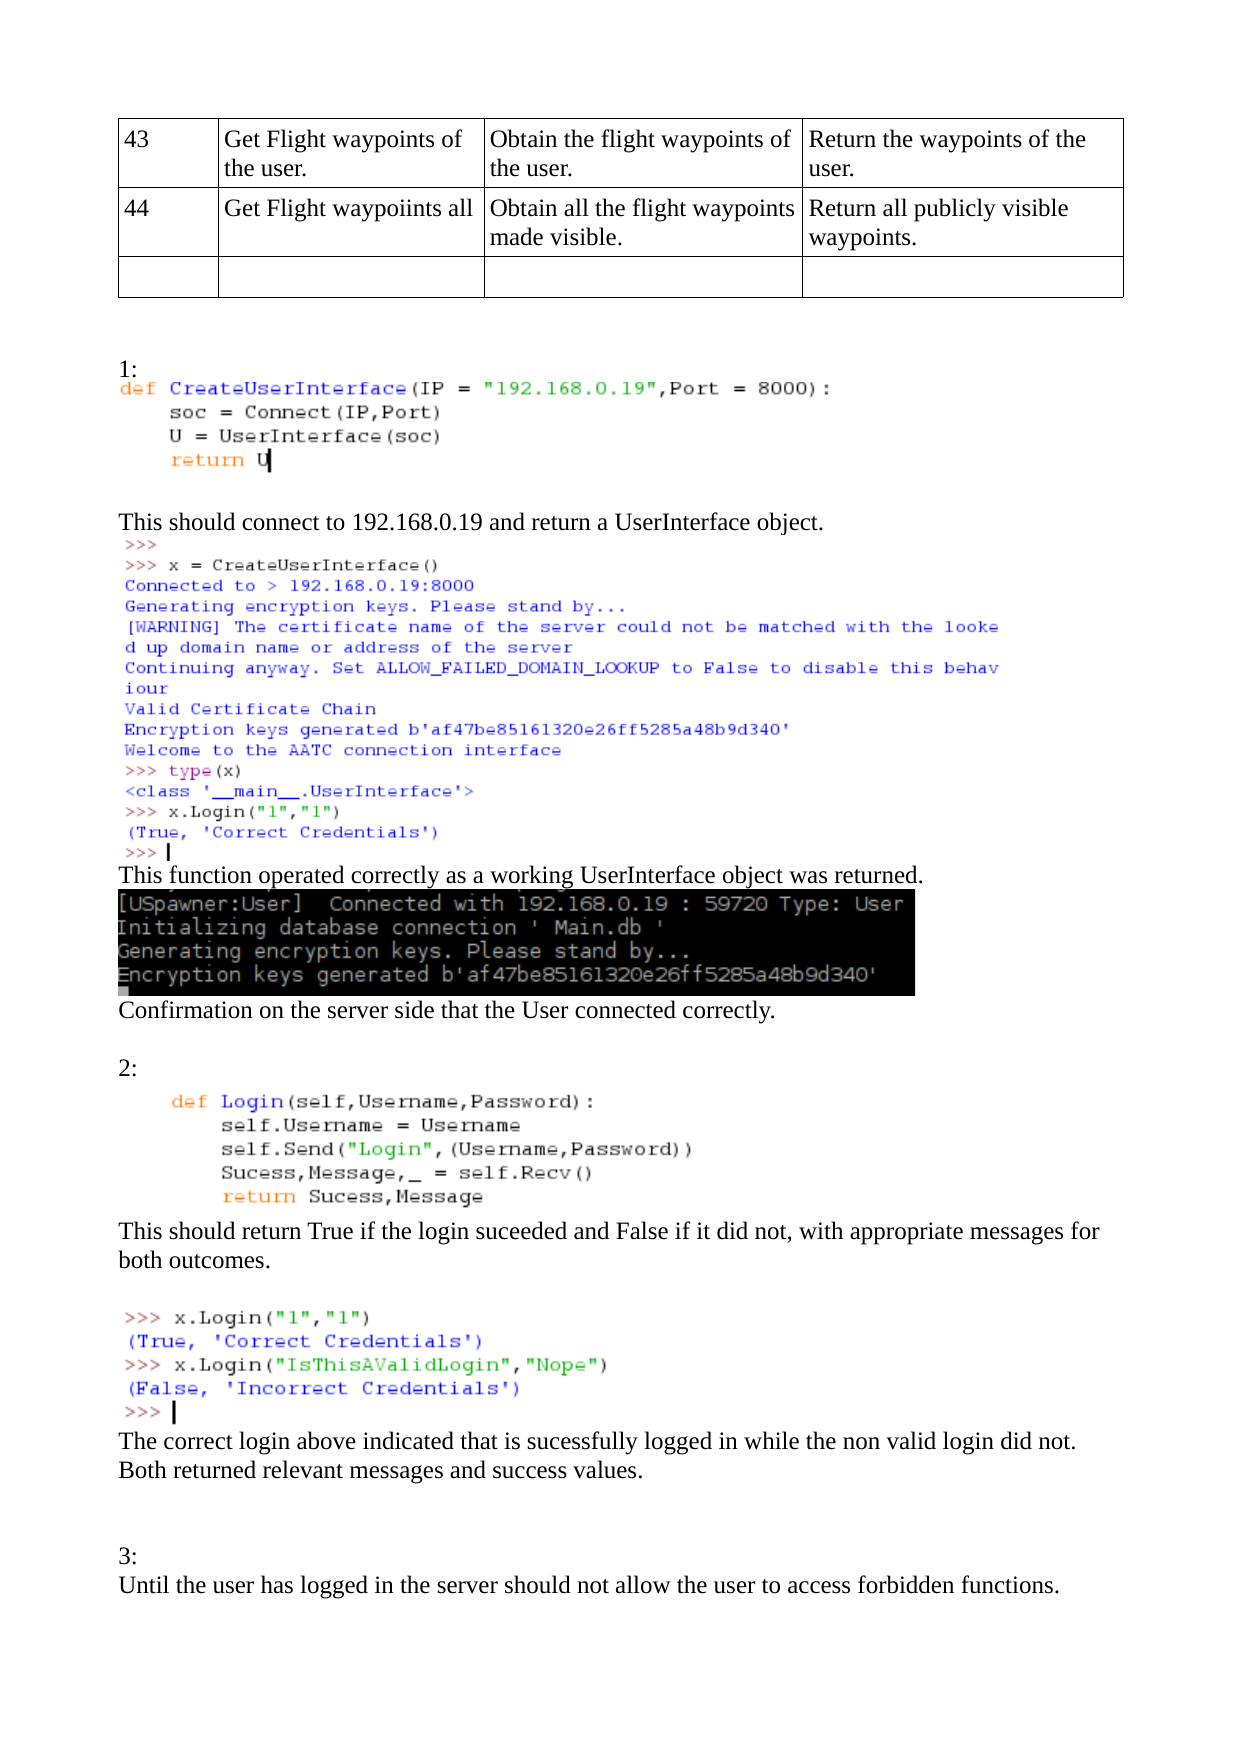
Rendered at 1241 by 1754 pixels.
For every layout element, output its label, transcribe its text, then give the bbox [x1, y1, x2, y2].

picture [118, 1081, 692, 1217]
text This function operated correctly as a working UserInterface object was returned. [118, 536, 1122, 889]
text The correct login above indicated that is sucessfully logged in while the non valid login did not. Both returned relevant messages and success values. [118, 1302, 1122, 1483]
table_cell Return the waypoints of the user. [803, 119, 1123, 187]
picture [118, 382, 833, 479]
table_cell Obtain the flight waypoints of the user. [485, 119, 802, 187]
table_cell Get Flight waypoiints all [219, 188, 484, 256]
text 2: [118, 1053, 1122, 1082]
text This should connect to 192.168.0.19 and return a UserInterface object. [118, 507, 1122, 536]
table_cell 43 [119, 119, 218, 187]
table_cell Return all publicly visible waypoints. [803, 188, 1123, 256]
picture [118, 1302, 626, 1426]
table_cell Obtain all the flight waypoints made visible. [485, 188, 802, 256]
text 3: [118, 1541, 1122, 1570]
table_cell [803, 257, 1123, 297]
picture [118, 889, 915, 996]
table_cell 44 [119, 188, 218, 256]
table_cell Get Flight waypoints of the user. [219, 119, 484, 187]
text 1: [118, 354, 1122, 383]
picture [118, 535, 1002, 861]
table_cell [485, 257, 802, 297]
table_cell [219, 257, 484, 297]
text Until the user has logged in the server should not allow the user to access forbidden functions. [118, 1570, 1122, 1598]
text Confirmation on the server side that the User connected correctly. [118, 889, 1122, 1024]
table_cell [119, 257, 218, 297]
text This should return True if the login suceeded and False if it did not, with appropriate messages for both outcomes. [118, 1082, 1122, 1274]
